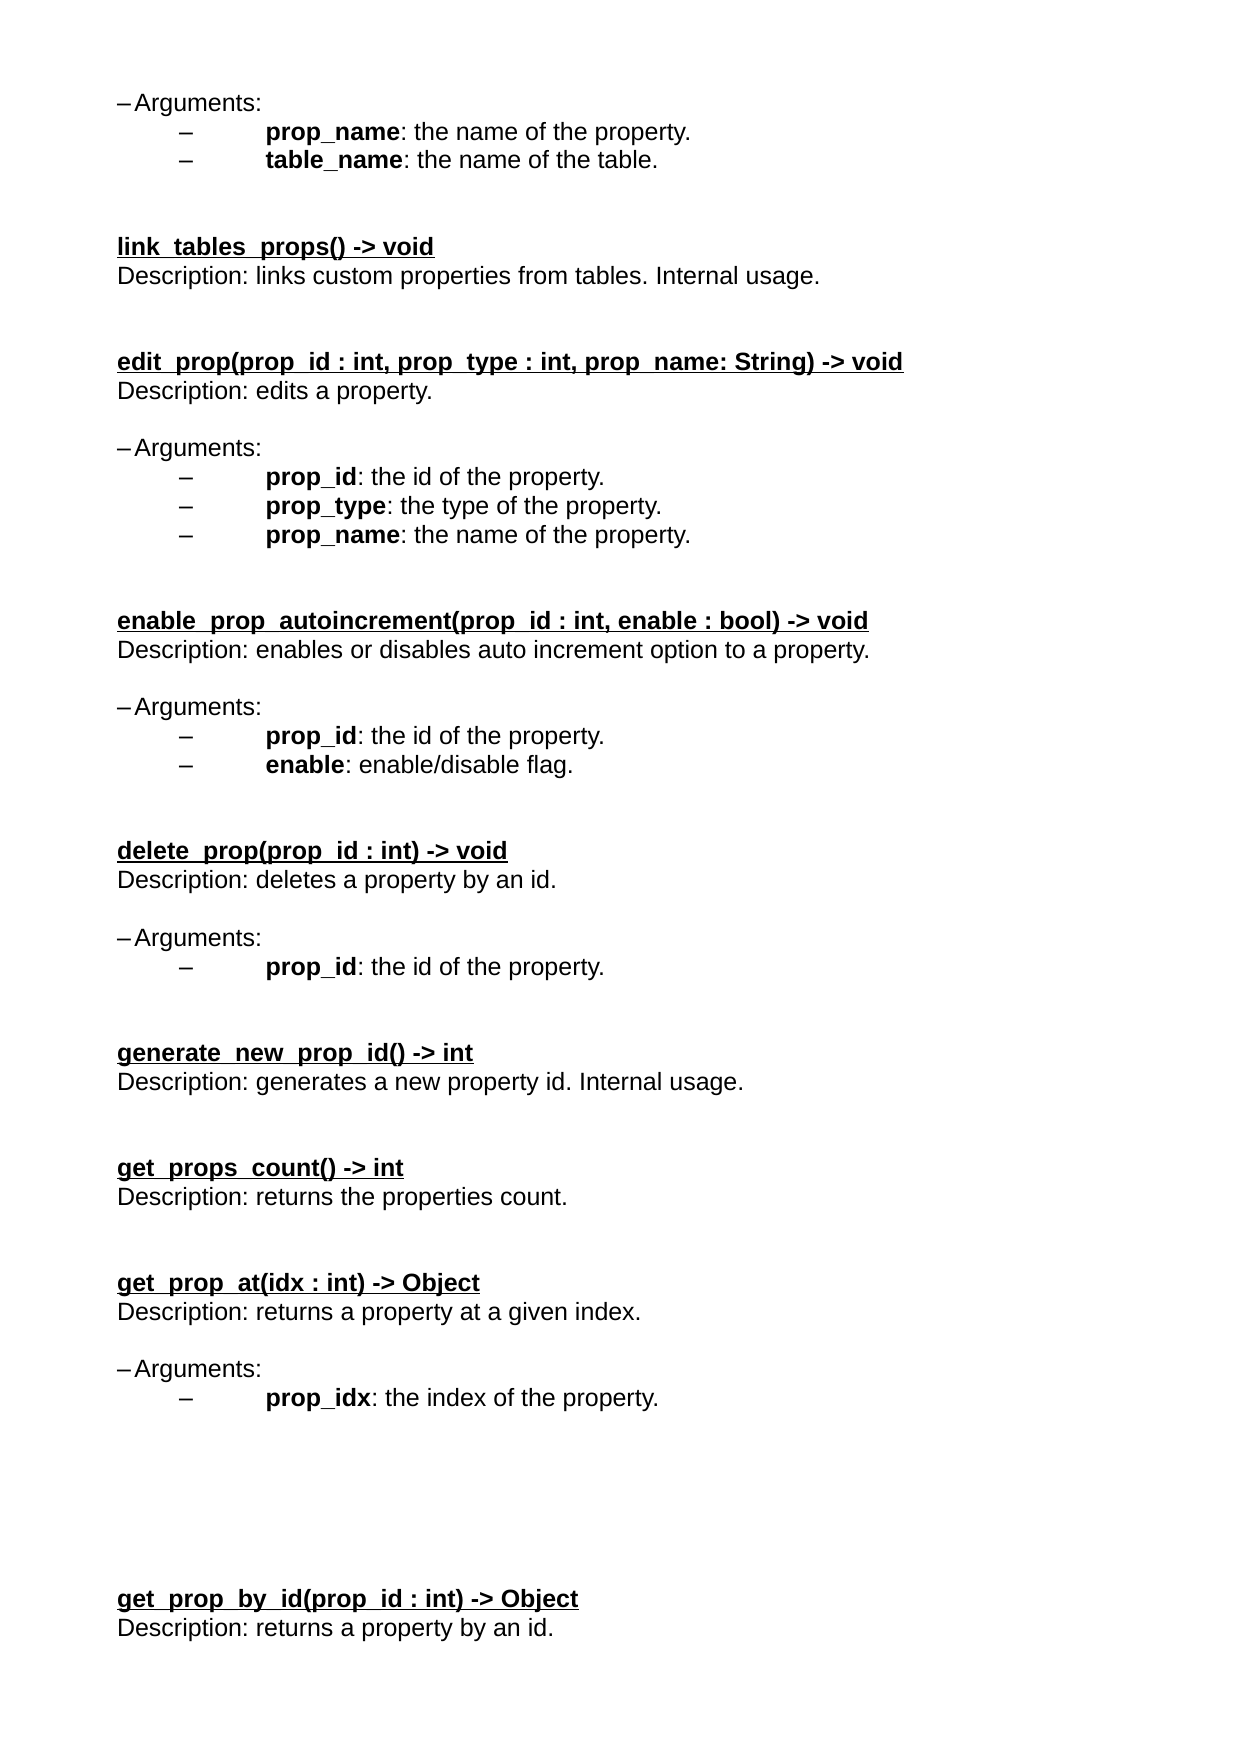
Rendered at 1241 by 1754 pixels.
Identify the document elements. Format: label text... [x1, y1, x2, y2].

text enable_prop_autoincrement(prop_id : int, enable : bool) -> void [59, 606, 1181, 635]
text Description: edits a property. [59, 376, 1181, 404]
text Description: enables or disables auto increment option to a property. [59, 635, 1181, 663]
text Description: links custom properties from tables. Internal usage. [59, 261, 1181, 289]
text Description: generates a new property id. Internal usage. [59, 1067, 1181, 1095]
text get_props_count() -> int [59, 1153, 1181, 1182]
text delete_prop(prop_id : int) -> void [59, 836, 1181, 865]
text Description: returns the properties count. [59, 1182, 1181, 1210]
text generate_new_prop_id() -> int [59, 1038, 1181, 1067]
list prop_idx: the index of the property. [118, 1383, 1181, 1412]
list prop_name: the name of the property. [118, 117, 1181, 146]
list Arguments: [59, 433, 1181, 462]
text edit_prop(prop_id : int, prop_type : int, prop_name: String) -> void [59, 347, 1181, 376]
list prop_id: the id of the property. [118, 951, 1181, 980]
list prop_id: the id of the property. [118, 721, 1181, 750]
text get_prop_by_id(prop_id : int) -> Object [59, 1584, 1181, 1613]
list table_name: the name of the table. [118, 146, 1181, 174]
list prop_name: the name of the property. [118, 520, 1181, 548]
list prop_id: the id of the property. [118, 462, 1181, 491]
text Description: returns a property by an id. [59, 1613, 1181, 1642]
list Arguments: [59, 692, 1181, 721]
text link_tables_props() -> void [59, 232, 1181, 261]
text Description: returns a property at a given index. [59, 1297, 1181, 1325]
text get_prop_at(idx : int) -> Object [59, 1268, 1181, 1297]
list enable: enable/disable flag. [118, 750, 1181, 779]
text Description: deletes a property by an id. [59, 865, 1181, 894]
list Arguments: [59, 1354, 1181, 1383]
list Arguments: [59, 88, 1181, 117]
list prop_type: the type of the property. [118, 491, 1181, 520]
list Arguments: [59, 923, 1181, 951]
